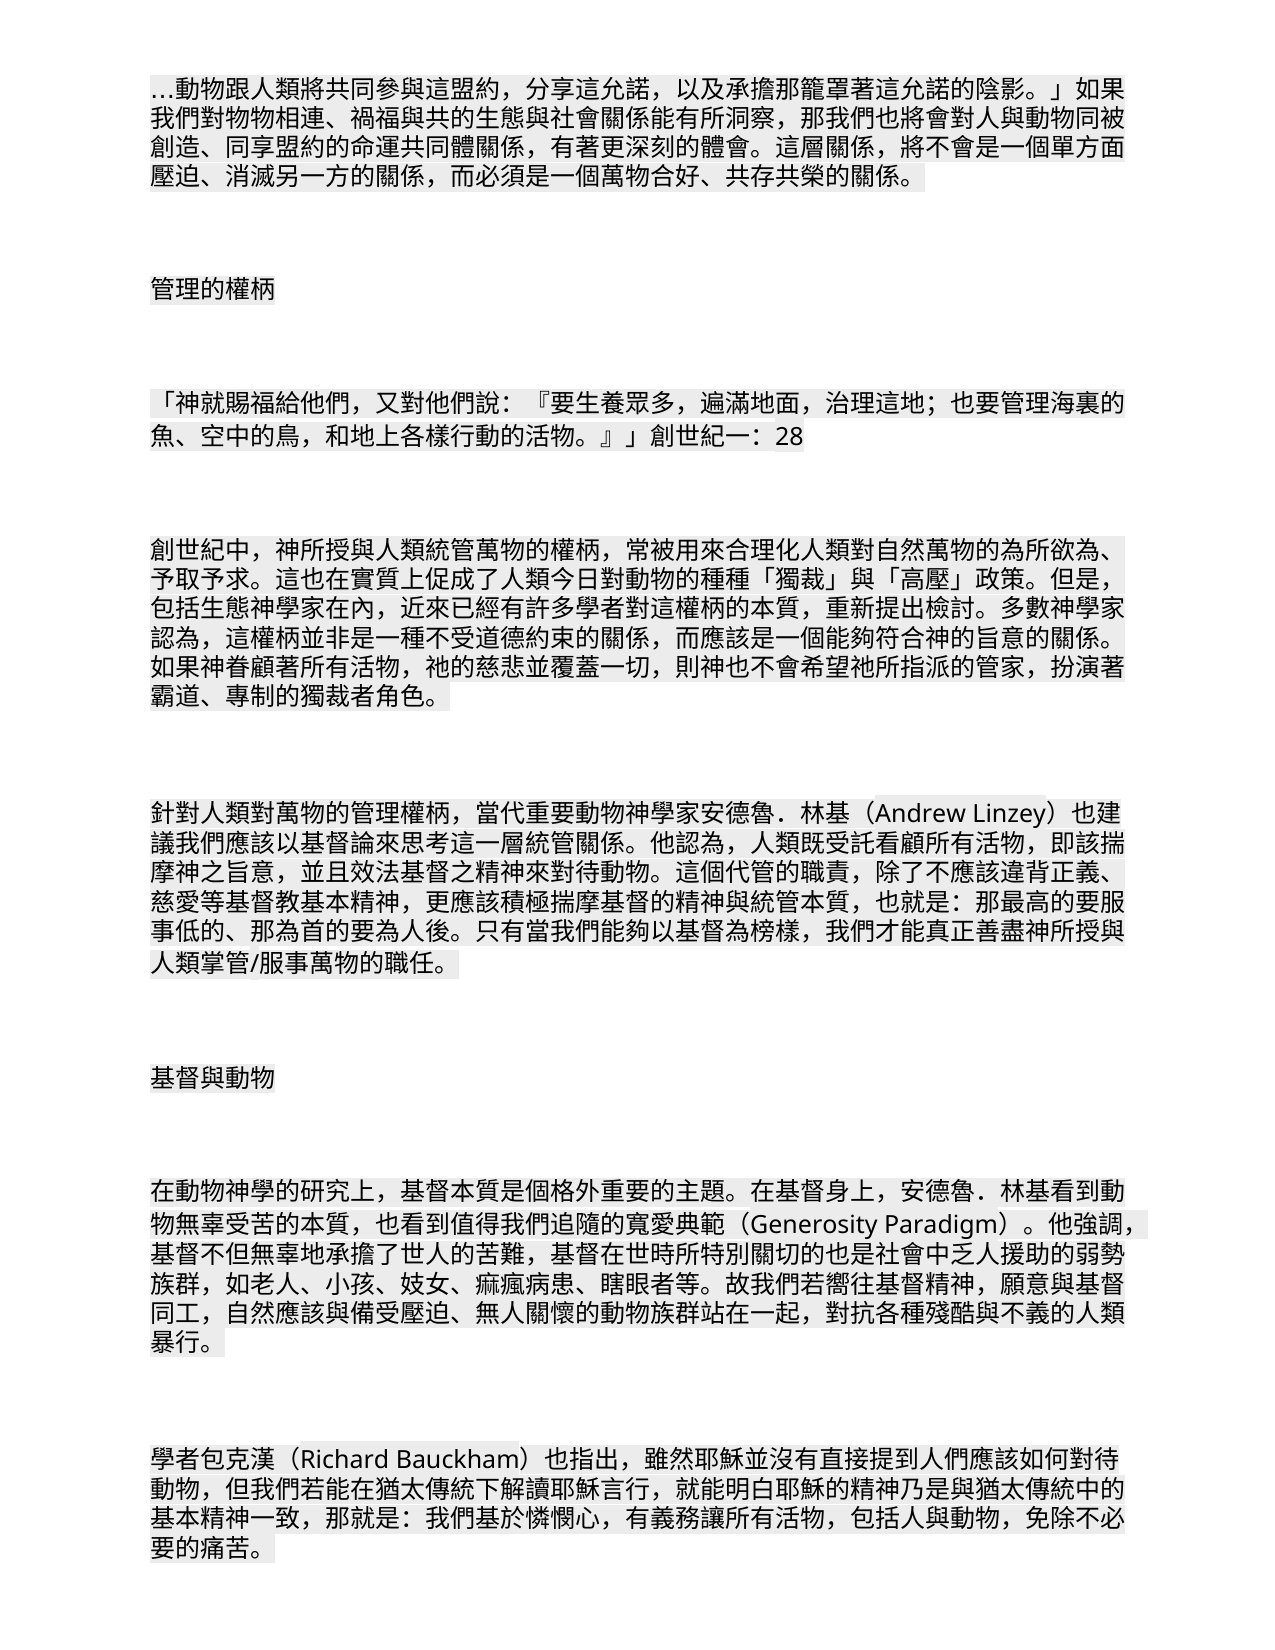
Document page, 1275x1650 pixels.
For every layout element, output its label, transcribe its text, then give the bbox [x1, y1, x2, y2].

text 在動物神學的研究上，基督本質是個格外重要的主題。在基督身上，安德魯．林基看到動物無辜受苦的本質，也看到值得我們追隨的寬愛典範（Generosity Paradigm）。他強調，基督不但無辜地承擔了世人的苦難，基督在世時所特別關切的也是社會中乏人援助的弱勢族群，如老人、小孩、妓女、痲瘋病患、瞎眼者等。故我們若嚮往基督精神，願意與基督同工，自然應該與備受壓迫、無人關懷的動物族群站在一起，對抗各種殘酷與不義的人類暴行。 [150, 1177, 1125, 1357]
text 學者包克漢（Richard Bauckham）也指出，雖然耶穌並沒有直接提到人們應該如何對待動物，但我們若能在猶太傳統下解讀耶穌言行，就能明白耶穌的精神乃是與猶太傳統中的基本精神一致，那就是：我們基於憐憫心，有義務讓所有活物，包括人與動物，免除不必要的痛苦。 [150, 1441, 1125, 1563]
text 基督與動物 [150, 1064, 1125, 1093]
text …動物跟人類將共同參與這盟約，分享這允諾，以及承擔那籠罩著這允諾的陰影。」如果我們對物物相連、禍福與共的生態與社會關係能有所洞察，那我們也將會對人與動物同被創造、同享盟約的命運共同體關係，有著更深刻的體會。這層關係，將不會是一個單方面壓迫、消滅另一方的關係，而必須是一個萬物合好、共存共榮的關係。 [150, 75, 1125, 192]
text 「神就賜福給他們，又對他們說：『要生養眾多，遍滿地面，治理這地；也要管理海裏的魚、空中的鳥，和地上各樣行動的活物。』」創世紀一：28 [150, 389, 1125, 452]
text 管理的權柄 [150, 276, 1125, 305]
text 針對人類對萬物的管理權柄，當代重要動物神學家安德魯．林基（Andrew Linzey）也建議我們應該以基督論來思考這一層統管關係。他認為，人類既受託看顧所有活物，即該揣摩神之旨意，並且效法基督之精神來對待動物。這個代管的職責，除了不應該違背正義、慈愛等基督教基本精神，更應該積極揣摩基督的精神與統管本質，也就是：那最高的要服事低的、那為首的要為人後。只有當我們能夠以基督為榜樣，我們才能真正善盡神所授與人類掌管/服事萬物的職任。 [150, 795, 1125, 980]
text 創世紀中，神所授與人類統管萬物的權柄，常被用來合理化人類對自然萬物的為所欲為、予取予求。這也在實質上促成了人類今日對動物的種種「獨裁」與「高壓」政策。但是，包括生態神學家在內，近來已經有許多學者對這權柄的本質，重新提出檢討。多數神學家認為，這權柄並非是一種不受道德約束的關係，而應該是一個能夠符合神的旨意的關係。如果神眷顧著所有活物，祂的慈悲並覆蓋一切，則神也不會希望祂所指派的管家，扮演著霸道、專制的獨裁者角色。 [150, 536, 1125, 711]
